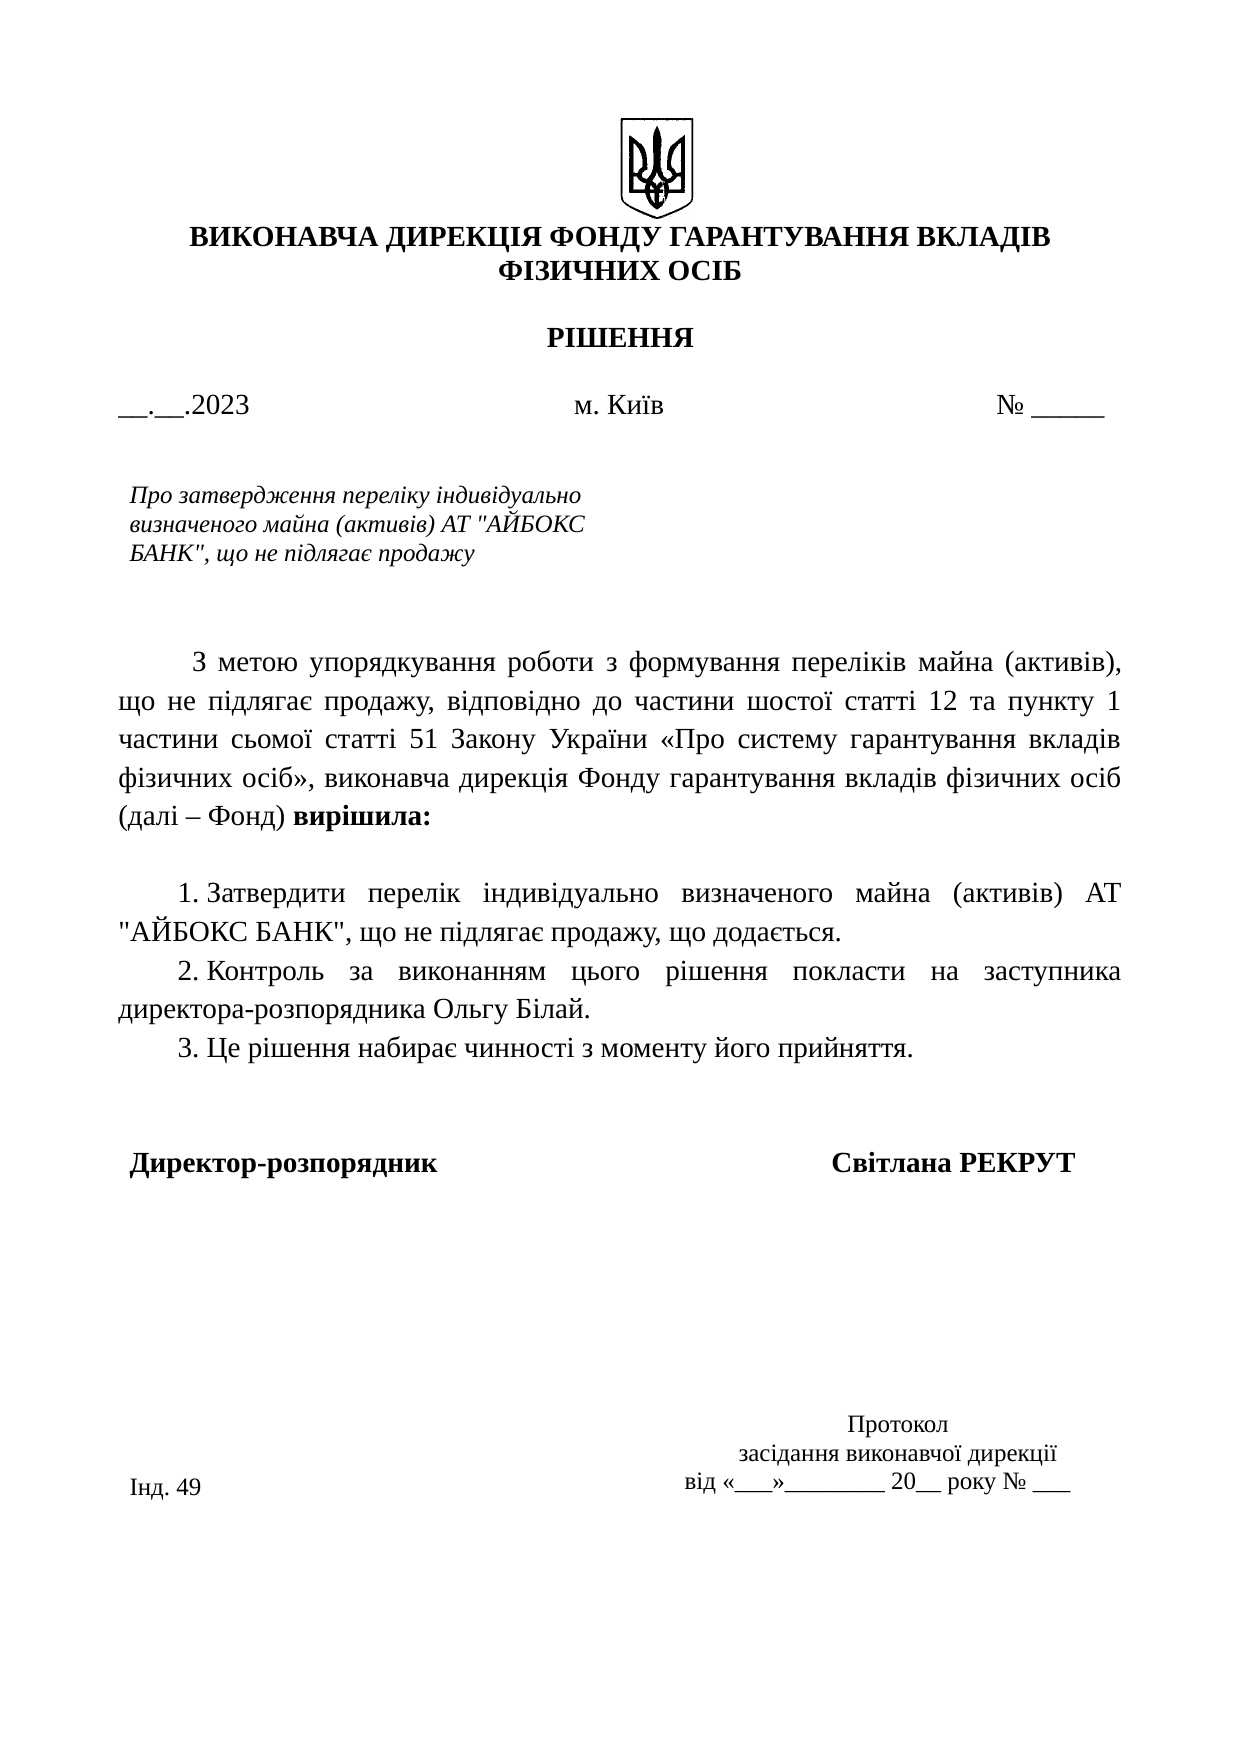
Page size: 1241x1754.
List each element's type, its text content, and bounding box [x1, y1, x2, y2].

table_header Інд. 49 [118, 1409, 673, 1501]
table_header Про затвердження переліку індивідуально визначеного майна (активів) АТ "АЙБОКС БАНК", що не підлягає продажу [118, 480, 604, 594]
picture [620, 118, 694, 219]
list Затвердити перелік індивідуально визначеного майна (активів) АТ "АЙБОКС БАНК", що не підлягає продажу, що додається. [118, 876, 1122, 948]
subtitle РІШЕННЯ [118, 320, 1122, 353]
table_header Директор-розпорядник [118, 1145, 673, 1179]
list Це рішення набирає чинності з моменту його прийняття. [118, 1030, 1122, 1063]
text З метою упорядкування роботи з формування переліків майна (активів), що не підлягає продажу, відповідно до частини шостої статті 12 та пункту 1 частини сьомої статті 51 Закону України «Про систему гарантування вкладів фізичних осіб», виконавча дирекція Фонду гарантування вкладів фізичних осіб (далі – Фонд) вирішила: [118, 644, 1122, 832]
table_header Протокол засідання виконавчої дирекції від «___»________ 20__ року № ___ [673, 1409, 1122, 1501]
text ВИКОНАВЧА ДИРЕКЦІЯ ФОНДУ ГАРАНТУВАННЯ ВКЛАДІВ ФІЗИЧНИХ ОСІБ [118, 219, 1122, 286]
table_header [604, 480, 1122, 594]
table_header Світлана РЕКРУТ [673, 1145, 1122, 1179]
text __.__.2023 м. Київ № _____ [118, 387, 1122, 420]
list Контроль за виконанням цього рішення покласти на заступника директора-розпорядника Ольгу Білай. [118, 953, 1122, 1025]
